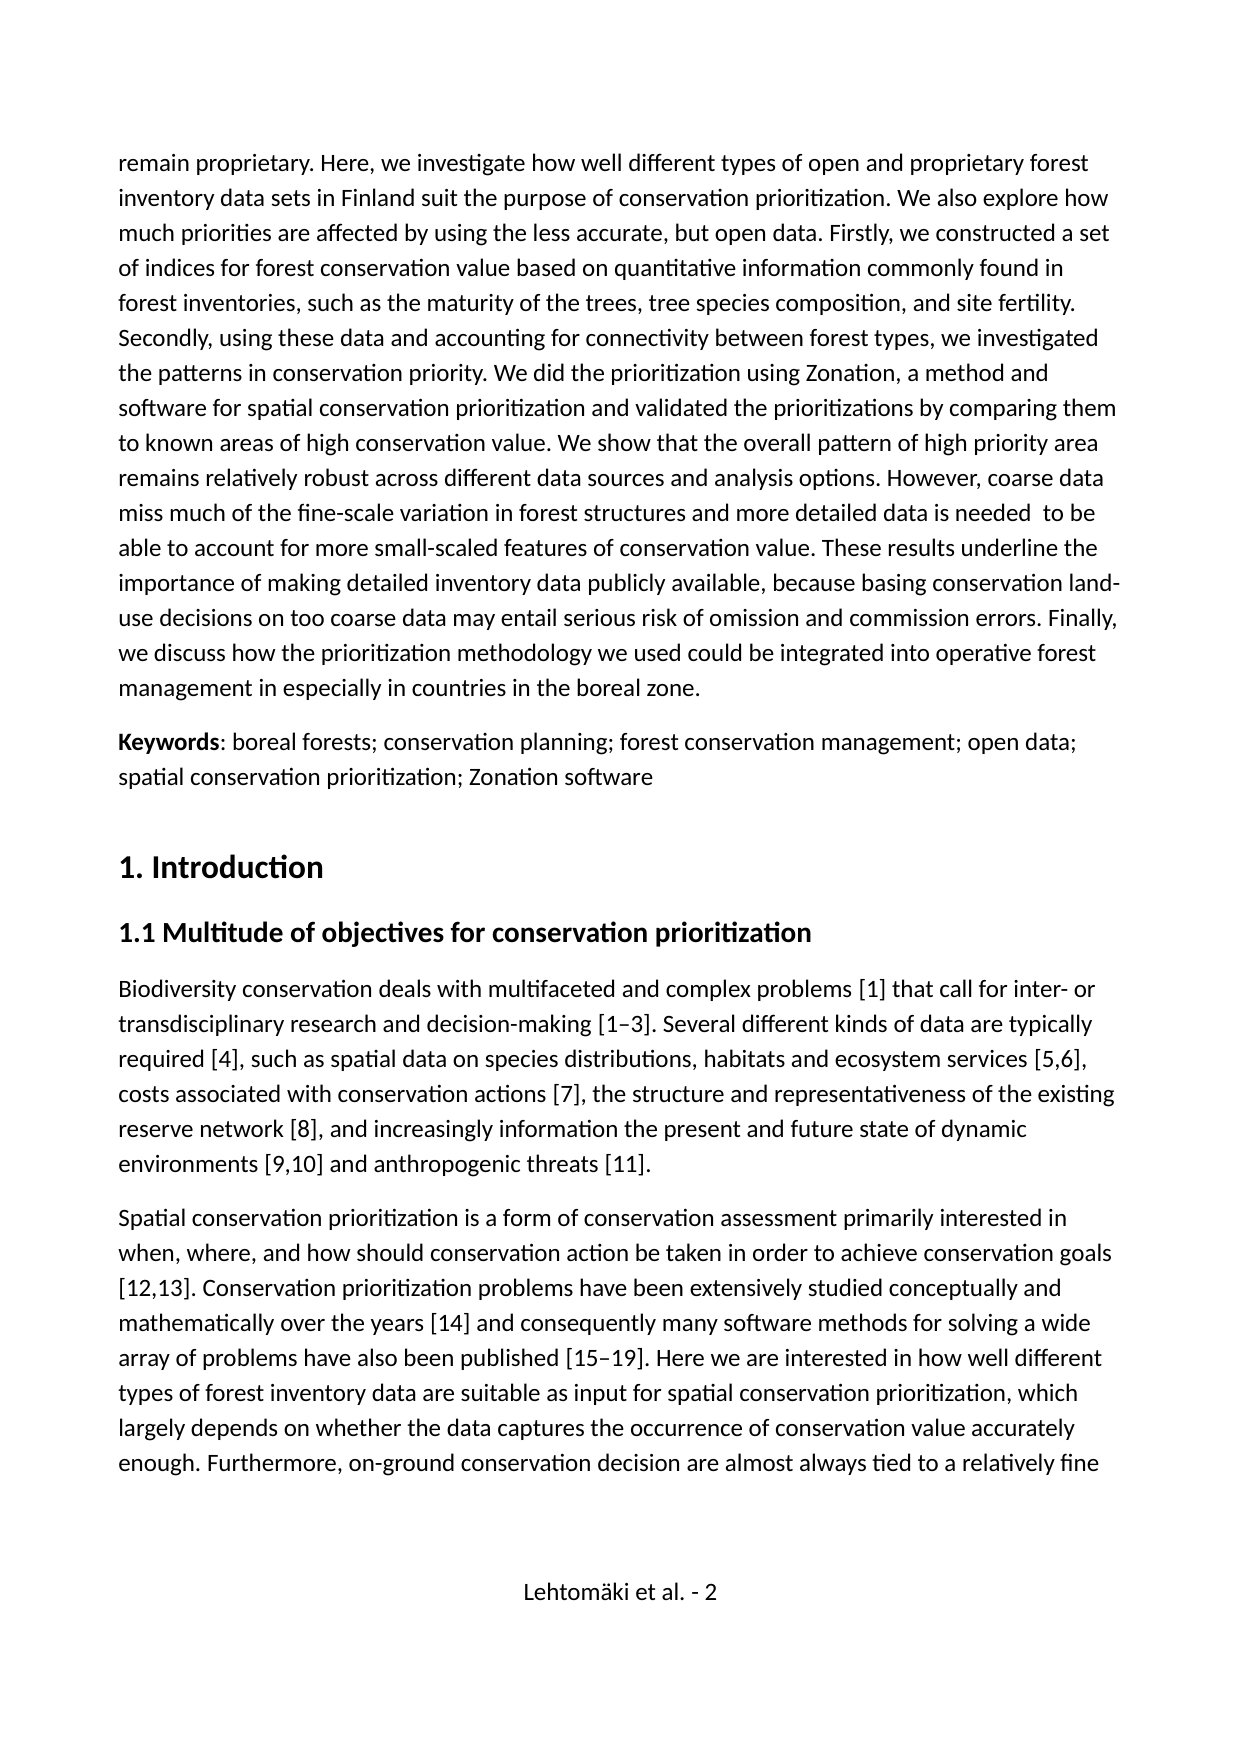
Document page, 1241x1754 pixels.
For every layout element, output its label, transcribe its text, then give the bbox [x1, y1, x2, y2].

subtitle 1.1 Multitude of objectives for conservation prioritization [118, 914, 1122, 949]
text Keywords: boreal forests; conservation planning; forest conservation management; open data; spatial conservation prioritization; Zonation software [118, 726, 1122, 792]
text remain proprietary. Here, we investigate how well different types of open and proprietary forest inventory data sets in Finland suit the purpose of conservation prioritization. We also explore how much priorities are affected by using the less accurate, but open data. Firstly, we constructed a set of indices for forest conservation value based on quantitative information commonly found in forest inventories, such as the maturity of the trees, tree species composition, and site fertility. Secondly, using these data and accounting for connectivity between forest types, we investigated the patterns in conservation priority. We did the prioritization using Zonation, a method and software for spatial conservation prioritization and validated the prioritizations by comparing them to known areas of high conservation value. We show that the overall pattern of high priority area remains relatively robust across different data sources and analysis options. However, coarse data miss much of the fine-scale variation in forest structures and more detailed data is needed to be able to account for more small-scaled features of conservation value. These results underline the importance of making detailed inventory data publicly available, because basing conservation land-use decisions on too coarse data may entail serious risk of omission and commission errors. Finally, we discuss how the prioritization methodology we used could be integrated into operative forest management in especially in countries in the boreal zone. [118, 148, 1122, 703]
text Spatial conservation prioritization is a form of conservation assessment primarily interested in when, where, and how should conservation action be taken in order to achieve conservation goals [12,13]. Conservation prioritization problems have been extensively studied conceptually and mathematically over the years [14] and consequently many software methods for solving a wide array of problems have also been published [15–19]. Here we are interested in how well different types of forest inventory data are suitable as input for spatial conservation prioritization, which largely depends on whether the data captures the occurrence of conservation value accurately enough. Furthermore, on-ground conservation decision are almost always tied to a relatively fine [118, 1202, 1122, 1478]
text Biodiversity conservation deals with multifaceted and complex problems [1] that call for inter- or transdisciplinary research and decision-making [1–3]. Several different kinds of data are typically required [4], such as spatial data on species distributions, habitats and ecosystem services [5,6], costs associated with conservation actions [7], the structure and representativeness of the existing reserve network [8], and increasingly information the present and future state of dynamic environments [9,10] and anthropogenic threats [11]. [118, 974, 1122, 1179]
subtitle 1. Introduction [118, 846, 1122, 887]
